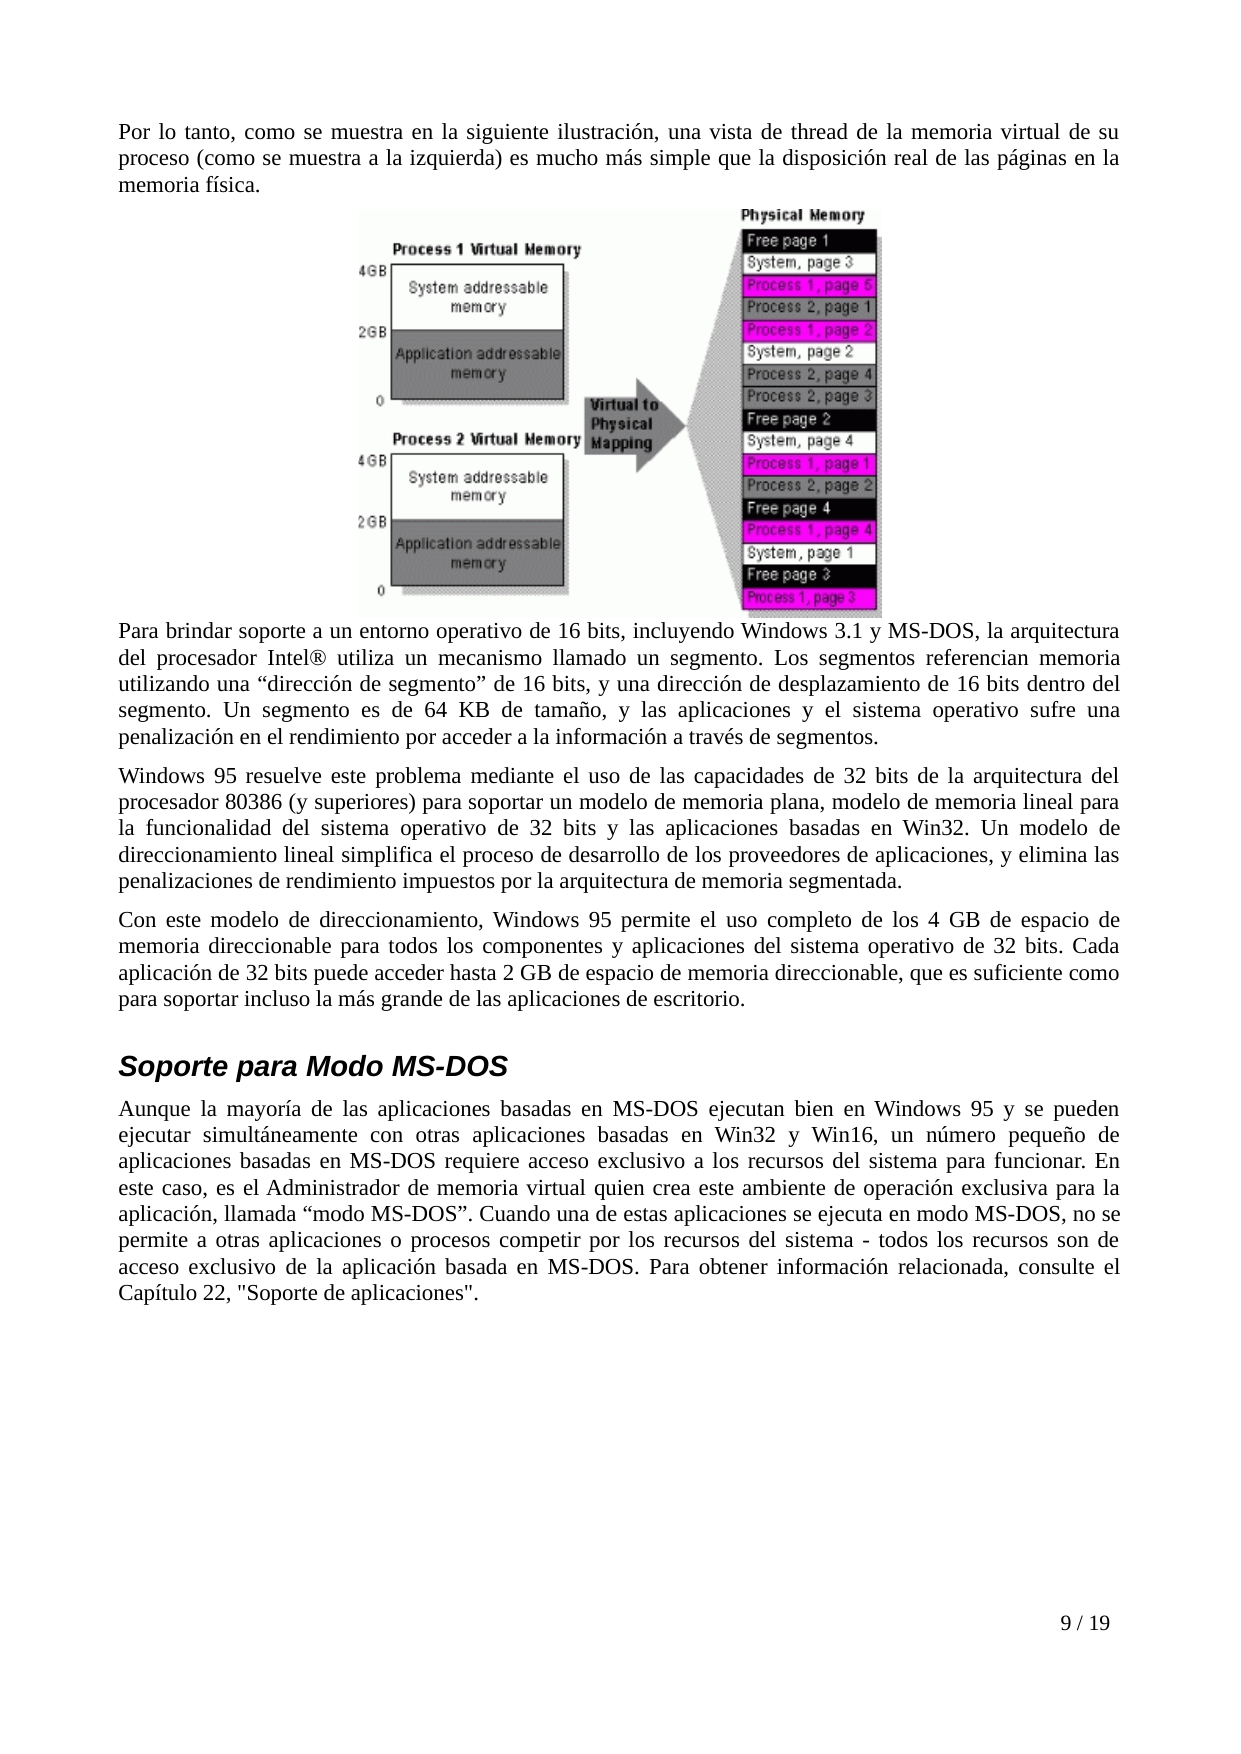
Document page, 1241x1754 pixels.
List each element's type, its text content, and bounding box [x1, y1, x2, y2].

picture [358, 209, 882, 618]
text Windows 95 resuelve este problema mediante el uso de las capacidades de 32 bits de la arquitectura del procesador 80386 (y superiores) para soportar un modelo de memoria plana, modelo de memoria lineal para la funcionalidad del sistema operativo de 32 bits y las aplicaciones basadas en Win32. Un modelo de direccionamiento lineal simplifica el proceso de desarrollo de los proveedores de aplicaciones, y elimina las penalizaciones de rendimiento impuestos por la arquitectura de memoria segmentada. [118, 762, 1122, 893]
text Aunque la mayoría de las aplicaciones basadas en MS-DOS ejecutan bien en Windows 95 y se pueden ejecutar simultáneamente con otras aplicaciones basadas en Win32 y Win16, un número pequeño de aplicaciones basadas en MS-DOS requiere acceso exclusivo a los recursos del sistema para funcionar. En este caso, es el Administrador de memoria virtual quien crea este ambiente de operación exclusiva para la aplicación, llamada “modo MS-DOS”. Cuando una de estas aplicaciones se ejecuta en modo MS-DOS, no se permite a otras aplicaciones o procesos competir por los recursos del sistema - todos los recursos son de acceso exclusivo de la aplicación basada en MS-DOS. Para obtener información relacionada, consulte el Capítulo 22, "Soporte de aplicaciones". [118, 1095, 1122, 1306]
text Para brindar soporte a un entorno operativo de 16 bits, incluyendo Windows 3.1 y MS-DOS, la arquitectura del procesador Intel® utiliza un mecanismo llamado un segmento. Los segmentos referencian memoria utilizando una “dirección de segmento” de 16 bits, y una dirección de desplazamiento de 16 bits dentro del segmento. Un segmento es de 64 KB de tamaño, y las aplicaciones y el sistema operativo sufre una penalización en el rendimiento por acceder a la información a través de segmentos. [118, 210, 1122, 749]
subtitle Soporte para Modo MS-DOS [118, 1049, 1122, 1082]
text Con este modelo de direccionamiento, Windows 95 permite el uso completo de los 4 GB de espacio de memoria direccionable para todos los componentes y aplicaciones del sistema operativo de 32 bits. Cada aplicación de 32 bits puede acceder hasta 2 GB de espacio de memoria direccionable, que es suficiente como para soportar incluso la más grande de las aplicaciones de escritorio. [118, 906, 1122, 1011]
text Por lo tanto, como se muestra en la siguiente ilustración, una vista de thread de la memoria virtual de su proceso (como se muestra a la izquierda) es mucho más simple que la disposición real de las páginas en la memoria física. [118, 118, 1122, 197]
